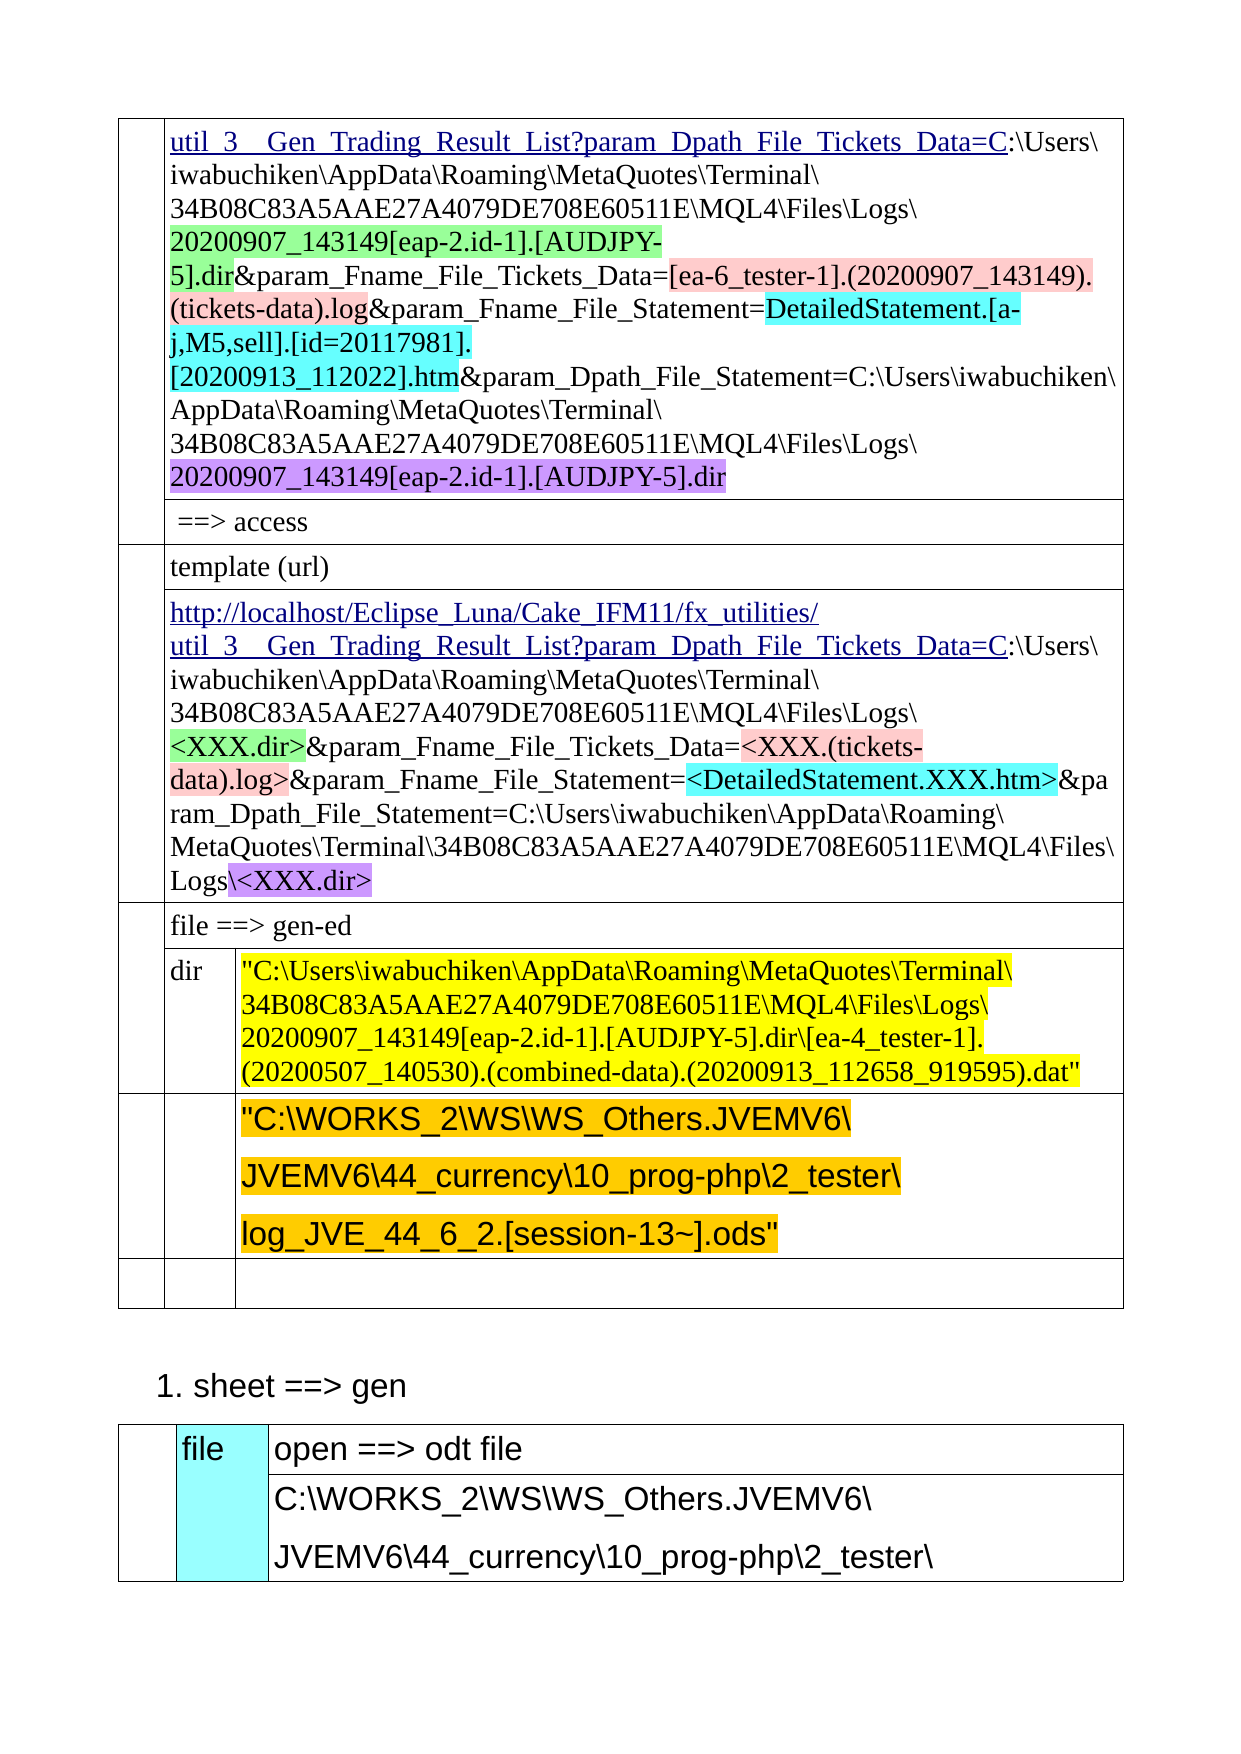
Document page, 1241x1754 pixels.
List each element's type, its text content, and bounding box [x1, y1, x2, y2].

table_header open ==> odt file [269, 1425, 1123, 1474]
table_cell [119, 119, 164, 544]
table_cell util_3__Gen_Trading_Result_List?param_Dpath_File_Tickets_Data=C:\Users\iwabuchiken\AppData\Roaming\MetaQuotes\Terminal\34B08C83A5AAE27A4079DE708E60511E\MQL4\Files\Logs\20200907_143149[eap-2.id-1].[AUDJPY-5].dir&param_Fname_File_Tickets_Data=[ea-6_tester-1].(20200907_143149).(tickets-data).log&param_Fname_File_Statement=DetailedStatement.[a-j,M5,sell].[id=20117981].[20200913_112022].htm&param_Dpath_File_Statement=C:\Users\iwabuchiken\AppData\Roaming\MetaQuotes\Terminal\34B08C83A5AAE27A4079DE708E60511E\MQL4\Files\Logs\20200907_143149[eap-2.id-1].[AUDJPY-5].dir [165, 119, 1123, 499]
table_cell [119, 1259, 164, 1308]
table_cell [165, 1094, 235, 1258]
table_cell [119, 1094, 164, 1258]
table_cell [119, 903, 164, 1093]
table_header file [177, 1425, 268, 1581]
table_cell "C:\WORKS_2\WS\WS_Others.JVEMV6\JVEMV6\44_currency\10_prog-php\2_tester\log_JVE_44_6_2.[session-13~].ods" [236, 1094, 1123, 1258]
table_cell file ==> gen-ed [165, 903, 1123, 947]
table_cell "C:\Users\iwabuchiken\AppData\Roaming\MetaQuotes\Terminal\34B08C83A5AAE27A4079DE708E60511E\MQL4\Files\Logs\20200907_143149[eap-2.id-1].[AUDJPY-5].dir\[ea-4_tester-1].(20200507_140530).(combined-data).(20200913_112658_919595).dat" [236, 949, 1123, 1093]
table_cell [119, 545, 164, 902]
table_cell [165, 1259, 235, 1308]
table_cell template (url) [165, 545, 1123, 589]
table_header [119, 1425, 176, 1581]
list sheet ==> gen [156, 1366, 1122, 1404]
table_cell ==> access [165, 500, 1123, 544]
table_cell C:\WORKS_2\WS\WS_Others.JVEMV6\JVEMV6\44_currency\10_prog-php\2_tester\ [269, 1475, 1123, 1581]
table_cell [236, 1259, 1123, 1308]
table_cell dir [165, 949, 235, 1093]
table_cell http://localhost/Eclipse_Luna/Cake_IFM11/fx_utilities/util_3__Gen_Trading_Result_List?param_Dpath_File_Tickets_Data=C:\Users\iwabuchiken\AppData\Roaming\MetaQuotes\Terminal\34B08C83A5AAE27A4079DE708E60511E\MQL4\Files\Logs\<XXX.dir>&param_Fname_File_Tickets_Data=<XXX.(tickets-data).log>&param_Fname_File_Statement=<DetailedStatement.XXX.htm>&param_Dpath_File_Statement=C:\Users\iwabuchiken\AppData\Roaming\MetaQuotes\Terminal\34B08C83A5AAE27A4079DE708E60511E\MQL4\Files\Logs\<XXX.dir> [165, 590, 1123, 902]
